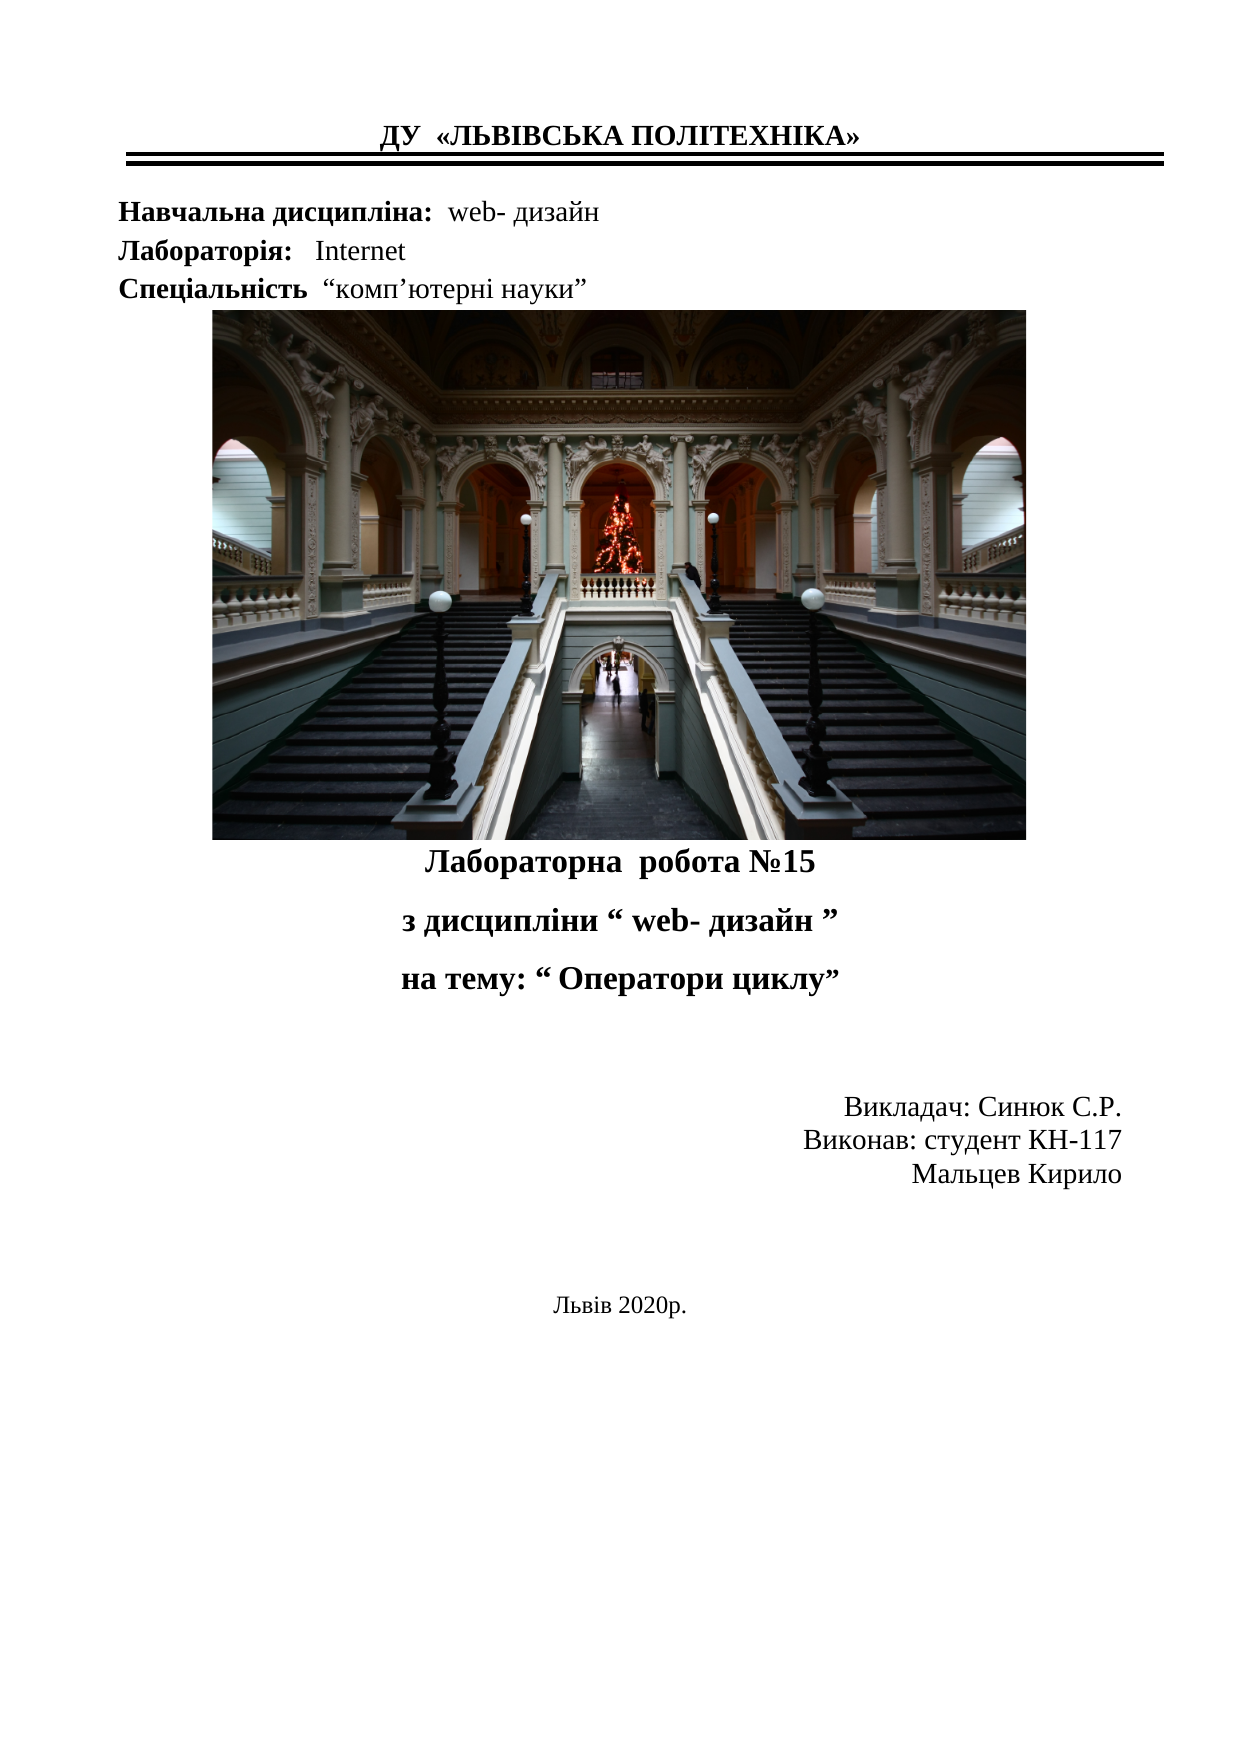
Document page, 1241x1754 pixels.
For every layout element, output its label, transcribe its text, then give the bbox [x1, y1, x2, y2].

text Викладач: Синюк С.Р. [339, 1089, 1122, 1122]
text Навчальна дисципліна: web- дизайн [118, 194, 1122, 228]
text Лабораторна робота №15 [118, 841, 1122, 880]
table_header [126, 156, 1163, 161]
text з дисципліни “ web- дизайн ” [118, 900, 1122, 938]
text Спеціальність “комп’ютерні науки” [118, 272, 1122, 305]
text на тему: “ Оператори циклу” [118, 959, 1122, 997]
text Львів 2020р. [118, 1290, 1122, 1319]
table_header [126, 166, 1163, 194]
text Лабораторія: Internet [118, 233, 1122, 267]
text Виконав: студент КН-117 [339, 1122, 1122, 1156]
text ДУ «Львівська політехніка» [118, 118, 1122, 152]
text Мальцев Кирило [339, 1156, 1122, 1189]
picture [212, 310, 1027, 840]
